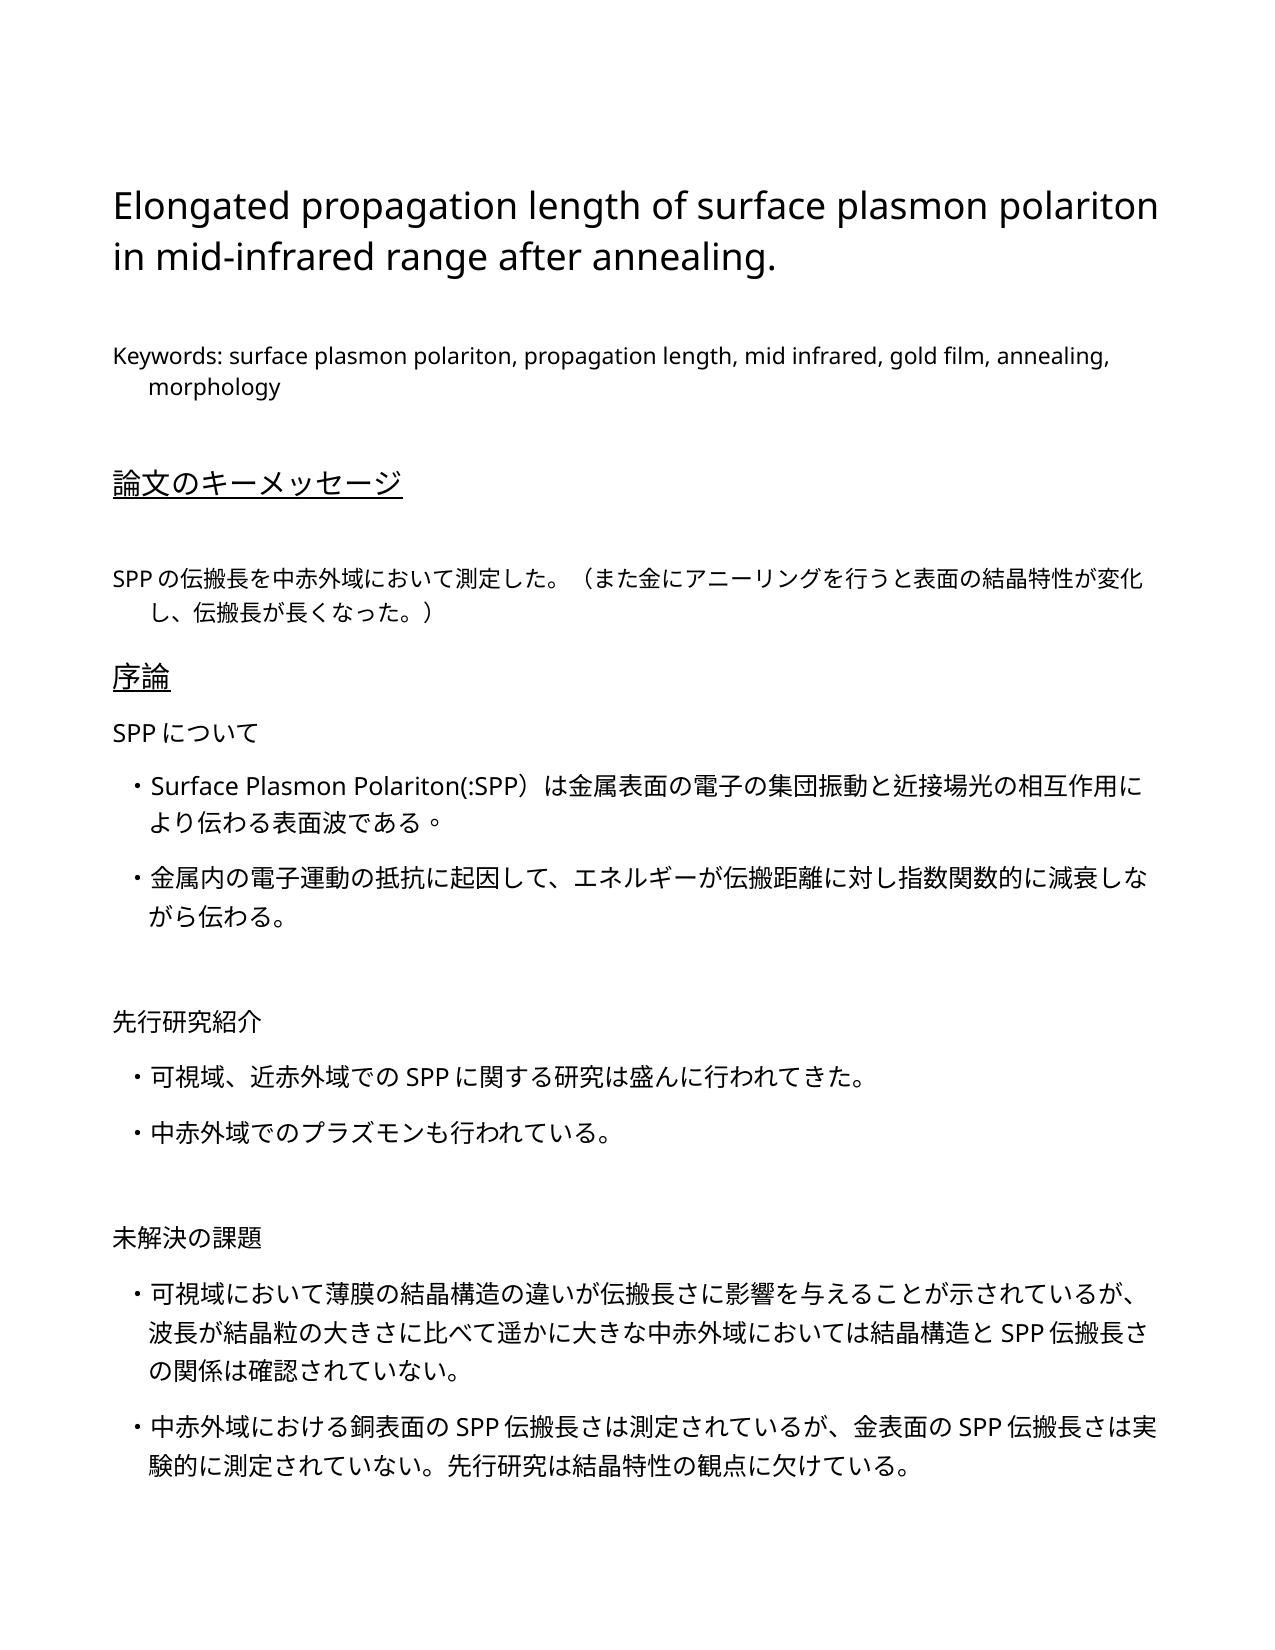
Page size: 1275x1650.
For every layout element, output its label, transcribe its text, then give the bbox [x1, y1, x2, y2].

text Elongated propagation length of surface plasmon polariton in mid-infrared range after annealing. [112, 179, 1162, 281]
text Keywords: surface plasmon polariton, propagation length, mid infrared, gold film, annealing, morphology [112, 339, 1162, 402]
text 序論 [112, 657, 1162, 696]
text 先行研究紹介 [112, 1002, 1162, 1039]
text 未解決の課題 [112, 1219, 1162, 1255]
text SPPについて [112, 716, 1162, 750]
text ・可視域、近赤外域でのSPPに関する研究は盛んに行われてきた。 [112, 1058, 1162, 1094]
text ・Surface Plasmon Polariton(:SPP）は金属表面の電子の集団振動と近接場光の相互作用により伝わる表面波である。 [112, 769, 1162, 839]
text ・可視域において薄膜の結晶構造の違いが伝搬長さに影響を与えることが示されているが、波長が結晶粒の大きさに比べて遥かに大きな中赤外域においては結晶構造とSPP伝搬長さの関係は確認されていない。 [112, 1274, 1162, 1388]
text 論文のキーメッセージ [112, 460, 1162, 503]
text SPPの伝搬長を中赤外域において測定した。（また金にアニーリングを行うと表面の結晶特性が変化し、伝搬長が長くなった。） [112, 561, 1162, 628]
text ・金属内の電子運動の抵抗に起因して、エネルギーが伝搬距離に対し指数関数的に減衰しながら伝わる。 [112, 858, 1162, 933]
text ・中赤外域における銅表面のSPP伝搬長さは測定されているが、金表面のSPP伝搬長さは実験的に測定されていない。先行研究は結晶特性の観点に欠けている。 [112, 1407, 1162, 1482]
text ・中赤外域でのプラズモンも行われている。 [112, 1113, 1162, 1149]
